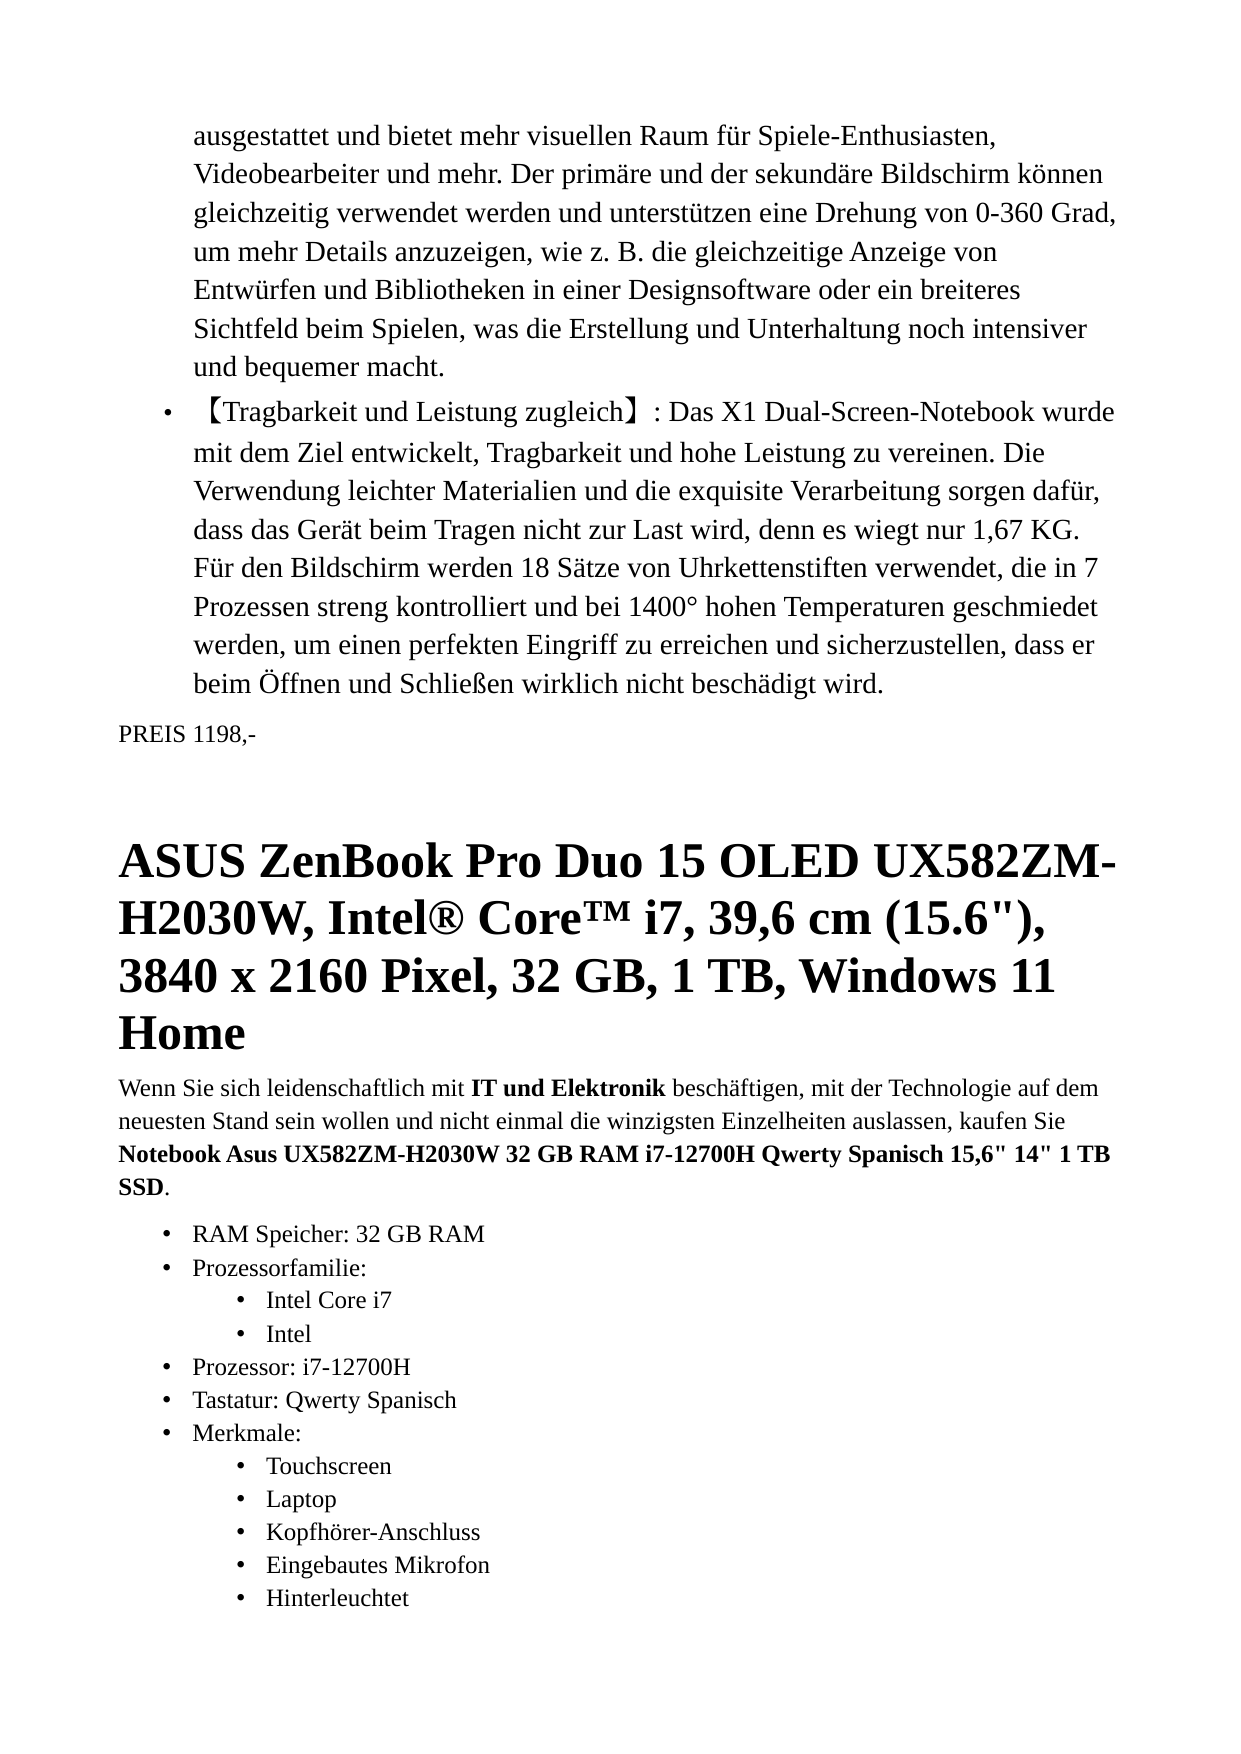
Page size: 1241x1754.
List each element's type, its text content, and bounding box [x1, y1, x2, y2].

list ausgestattet und bietet mehr visuellen Raum für Spiele-Enthusiasten, Videobearbeiter und mehr. Der primäre und der sekundäre Bildschirm können gleichzeitig verwendet werden und unterstützen eine Drehung von 0-360 Grad, um mehr Details anzuzeigen, wie z. B. die gleichzeitige Anzeige von Entwürfen und Bibliotheken in einer Designsoftware oder ein breiteres Sichtfeld beim Spielen, was die Erstellung und Unterhaltung noch intensiver und bequemer macht. [164, 118, 1122, 383]
list Merkmale: [162, 1418, 1122, 1446]
list Touchscreen [236, 1451, 1122, 1479]
list Kopfhörer-Anschluss [236, 1517, 1122, 1546]
list 【Tragbarkeit und Leistung zugleich】: Das X1 Dual-Screen-Notebook wurde mit dem Ziel entwickelt, Tragbarkeit und hohe Leistung zu vereinen. Die Verwendung leichter Materialien und die exquisite Verarbeitung sorgen dafür, dass das Gerät beim Tragen nicht zur Last wird, denn es wiegt nur 1,67 KG. Für den Bildschirm werden 18 Sätze von Uhrkettenstiften verwendet, die in 7 Prozessen streng kontrolliert und bei 1400° hohen Temperaturen geschmiedet werden, um einen perfekten Eingriff zu erreichen und sicherzustellen, dass er beim Öffnen und Schließen wirklich nicht beschädigt wird. [164, 388, 1122, 699]
list Eingebautes Mikrofon [236, 1550, 1122, 1578]
list Tastatur: Qwerty Spanisch [162, 1385, 1122, 1413]
list Prozessor: i7-12700H [162, 1352, 1122, 1380]
list Laptop [236, 1484, 1122, 1512]
subtitle ASUS ZenBook Pro Duo 15 OLED UX582ZM-H2030W, Intel® Core™ i7, 39,6 cm (15.6"), 3840 x 2160 Pixel, 32 GB, 1 TB, Windows 11 Home [118, 830, 1122, 1060]
list Intel [236, 1319, 1122, 1347]
list RAM Speicher: 32 GB RAM [162, 1219, 1122, 1248]
text PREIS 1198,- [118, 719, 1122, 748]
list Hinterleuchtet [236, 1583, 1122, 1612]
text Wenn Sie sich leidenschaftlich mit IT und Elektronik beschäftigen, mit der Technologie auf dem neuesten Stand sein wollen und nicht einmal die winzigsten Einzelheiten auslassen, kaufen Sie Notebook Asus UX582ZM-H2030W 32 GB RAM i7-12700H Qwerty Spanisch 15,6" 14" 1 TB SSD. [118, 1073, 1122, 1201]
list Intel Core i7 [236, 1286, 1122, 1314]
list Prozessorfamilie: [162, 1253, 1122, 1281]
